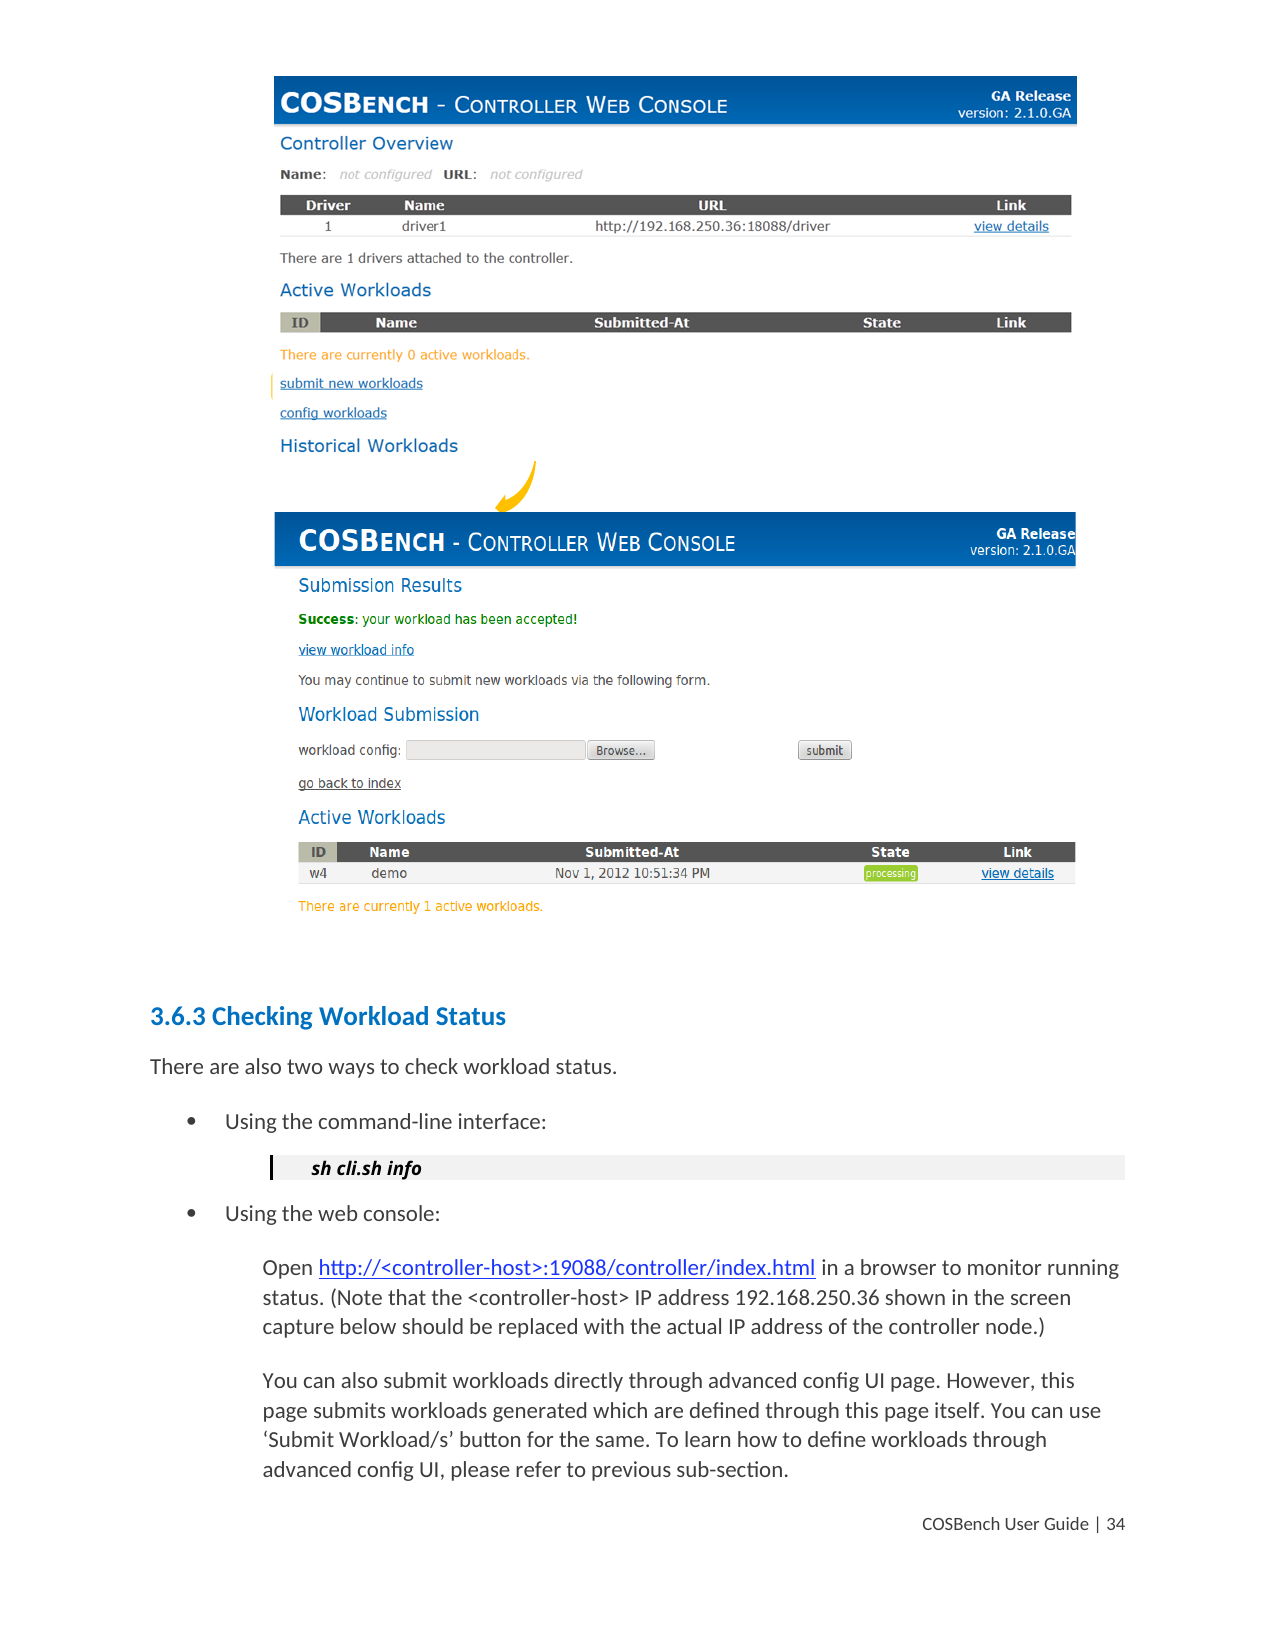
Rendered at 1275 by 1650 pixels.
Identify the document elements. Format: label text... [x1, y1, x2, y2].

list Using the web console: [187, 1199, 1125, 1227]
list Using the command-line interface: [187, 1107, 1125, 1135]
text You can also submit workloads directly through advanced config UI page. However, this page submits workloads generated which are defined through this page itself. You can use ‘Submit Workload/s’ button for the same. To learn how to define workloads through advanced config UI, please refer to previous sub-section. [262, 1367, 1125, 1483]
text sh cli.sh info [273, 1155, 1125, 1180]
text There are also two ways to check workload status. [150, 1052, 1125, 1080]
subtitle Checking Workload Status [150, 999, 1125, 1032]
text Open http://<controller-host>:19088/controller/index.html in a browser to monitor running status. (Note that the <controller-host> IP address 192.168.250.36 shown in the screen capture below should be replaced with the actual IP address of the controller node.) [262, 1253, 1125, 1340]
